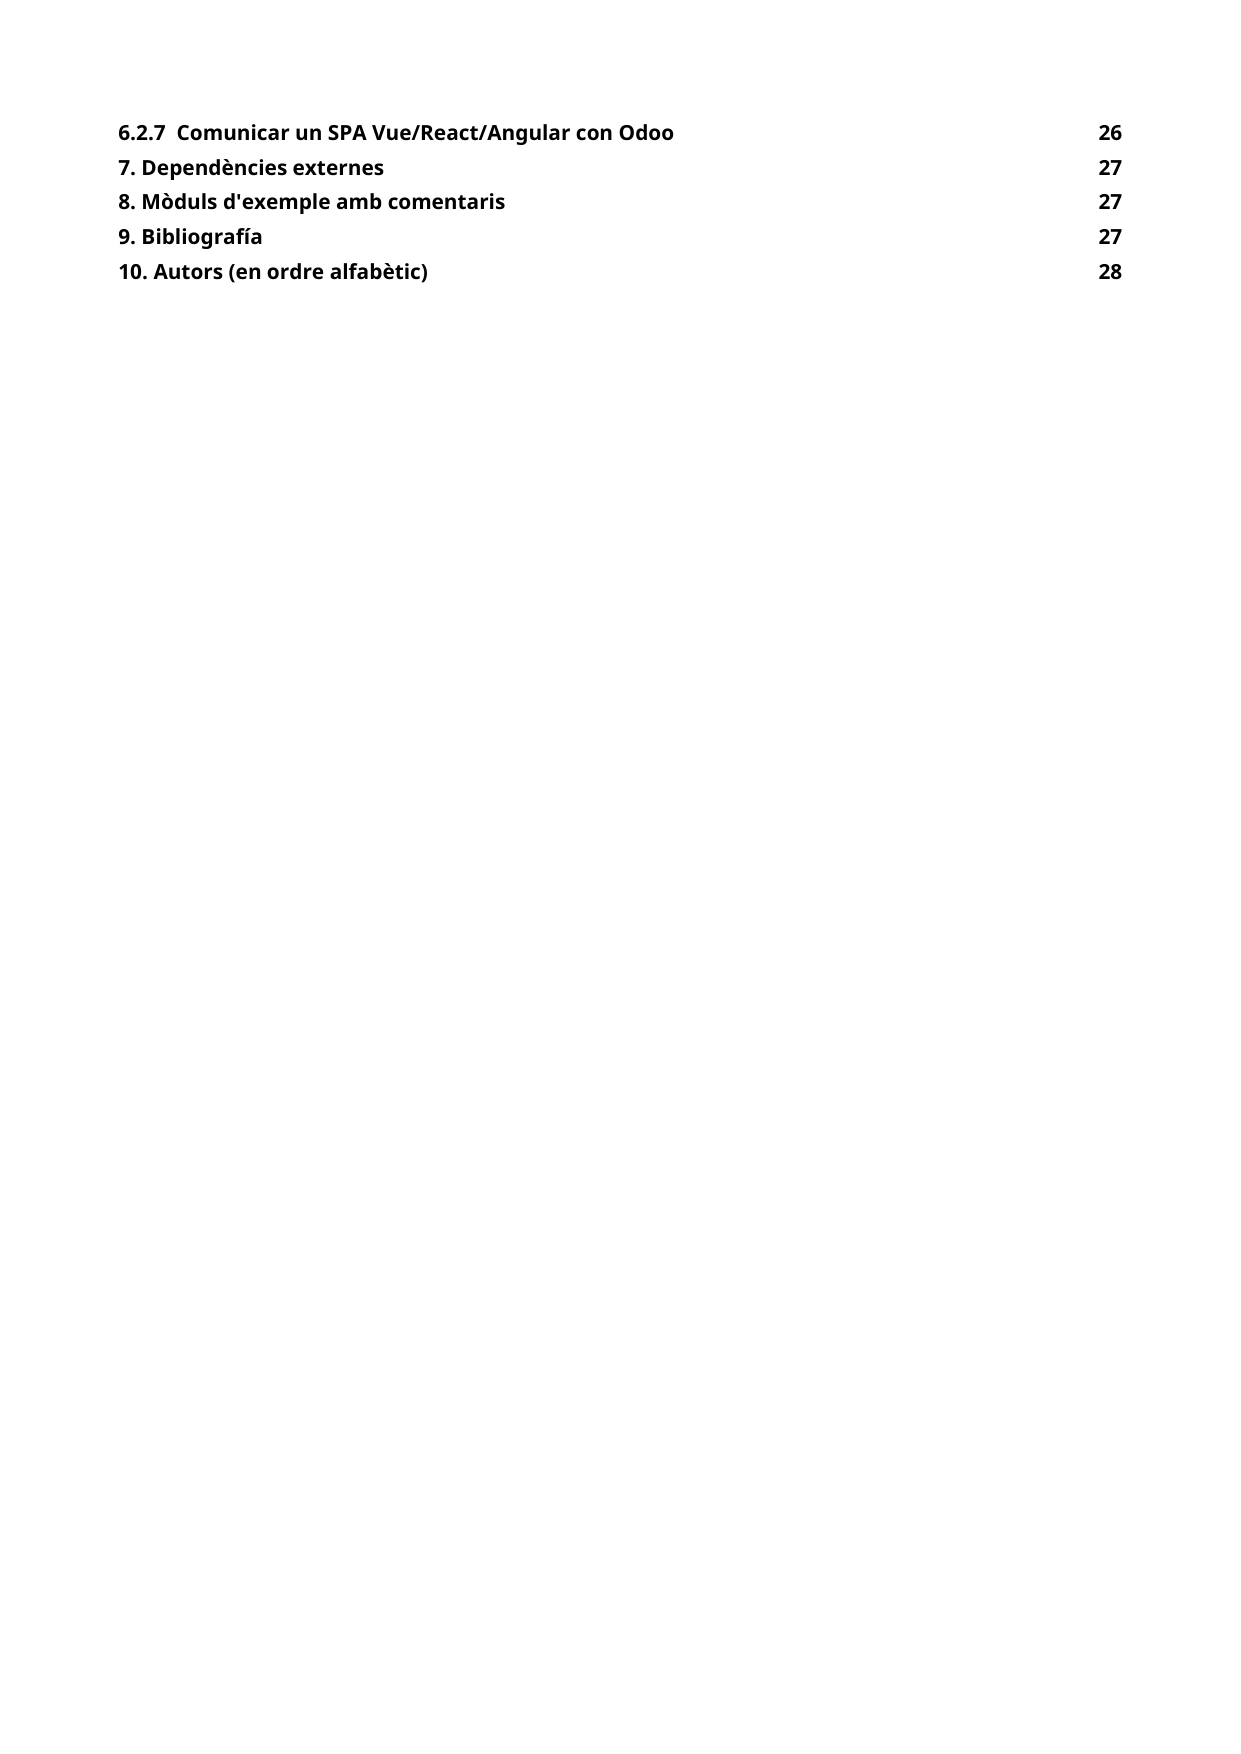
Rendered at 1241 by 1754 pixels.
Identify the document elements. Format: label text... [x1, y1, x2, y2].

text 7. Dependències externes 27 [118, 153, 1122, 181]
text 9. Bibliografía 27 [118, 222, 1122, 251]
text 8. Mòduls d'exemple amb comentaris 27 [118, 187, 1122, 216]
text 6.2.7 Comunicar un SPA Vue/React/Angular con Odoo 26 [118, 118, 1122, 147]
text 10. Autors (en ordre alfabètic) 28 [118, 257, 1122, 285]
